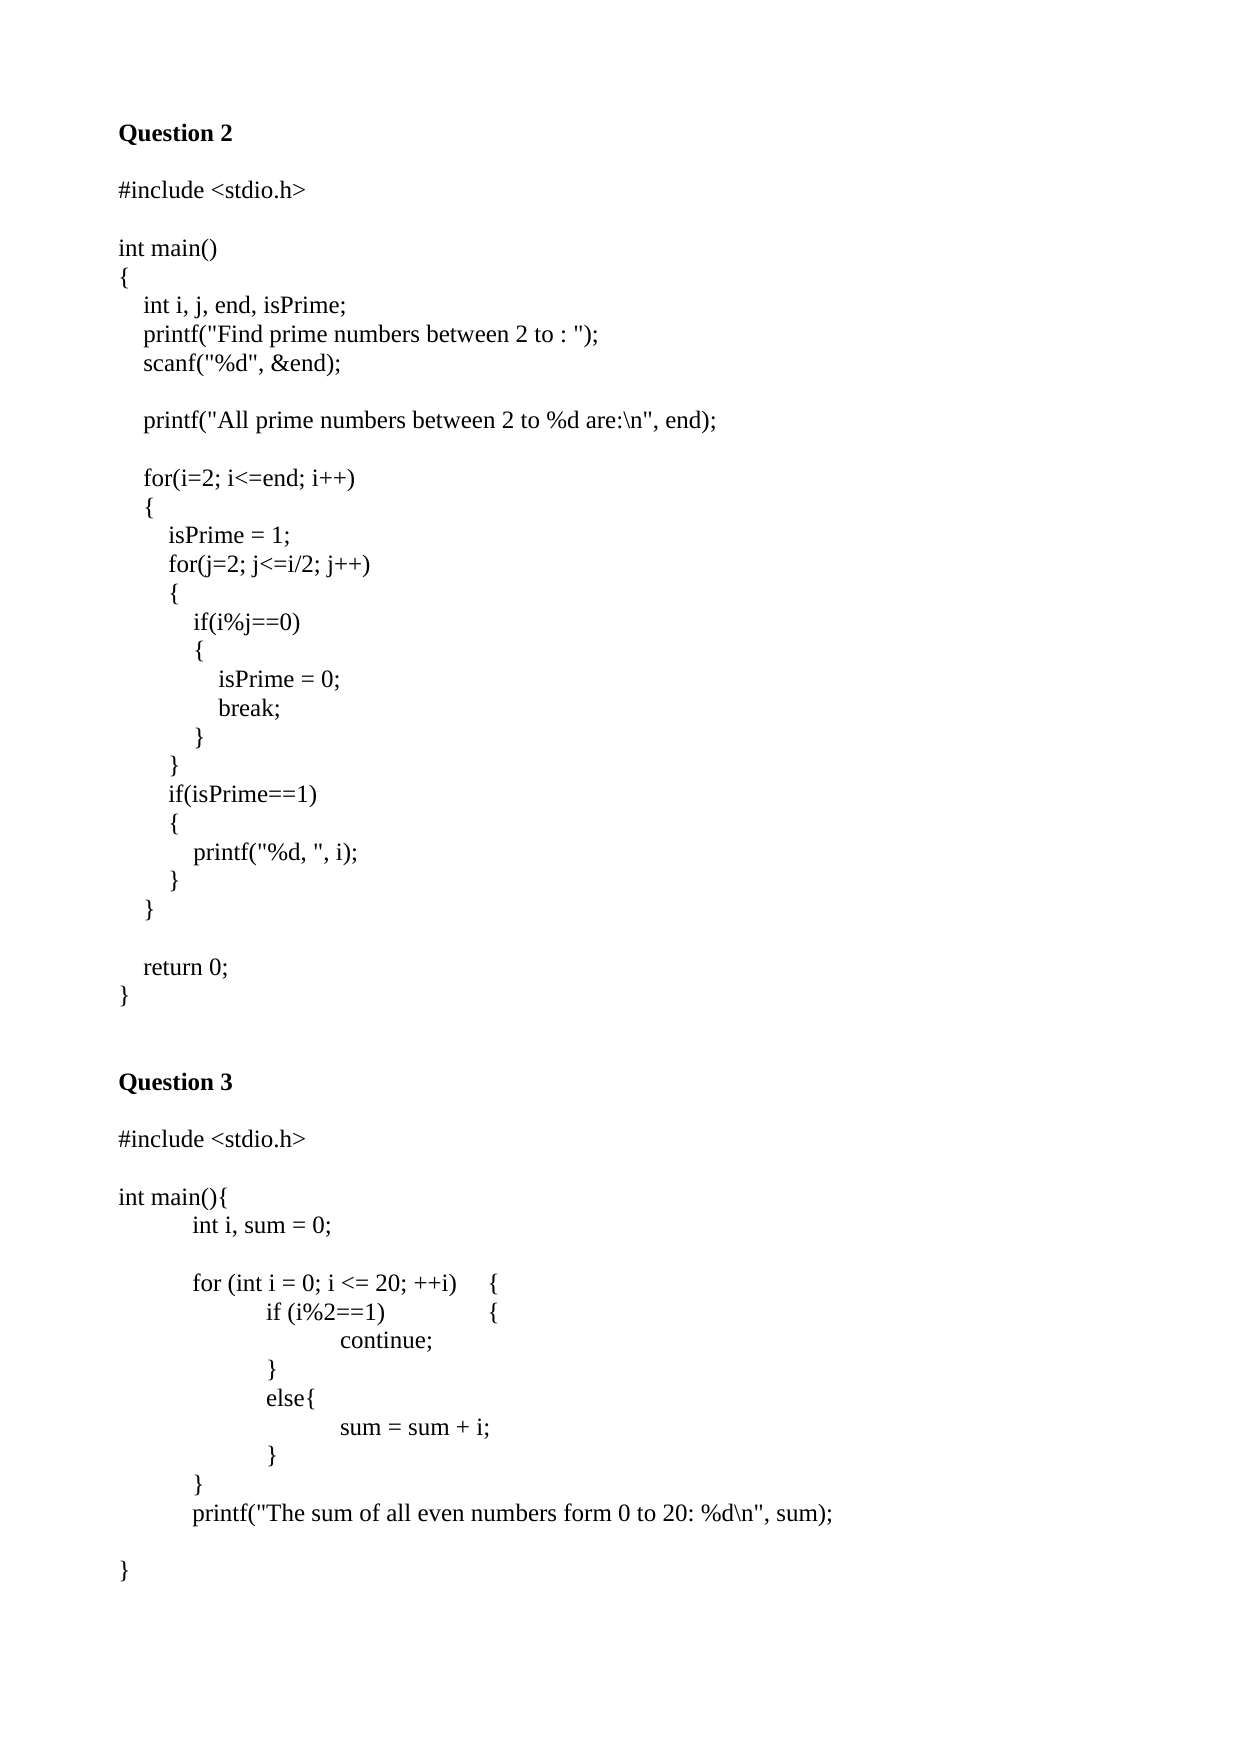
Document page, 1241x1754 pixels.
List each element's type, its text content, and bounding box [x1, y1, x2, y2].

text { [118, 492, 1122, 521]
text if(isPrime==1) [118, 779, 1122, 808]
text } [118, 1354, 1122, 1383]
text { [118, 636, 1122, 664]
text #include <stdio.h> [118, 176, 1122, 204]
text } [118, 1556, 1122, 1584]
text int main(){ [118, 1182, 1122, 1211]
text for(j=2; j<=i/2; j++) [118, 549, 1122, 578]
text else{ [118, 1383, 1122, 1412]
text int i, sum = 0; [118, 1211, 1122, 1239]
text } [118, 751, 1122, 779]
text continue; [118, 1326, 1122, 1354]
text } [118, 1469, 1122, 1498]
text if (i%2==1) { [118, 1297, 1122, 1326]
text printf("Find prime numbers between 2 to : "); [118, 319, 1122, 348]
text { [118, 808, 1122, 837]
text break; [118, 693, 1122, 722]
text int main() [118, 233, 1122, 262]
text } [118, 866, 1122, 894]
text printf("%d, ", i); [118, 837, 1122, 866]
text } [118, 981, 1122, 1009]
text Question 3 [118, 1067, 1122, 1096]
text printf("All prime numbers between 2 to %d are:\n", end); [118, 406, 1122, 434]
text } [118, 722, 1122, 751]
text { [118, 262, 1122, 291]
text return 0; [118, 952, 1122, 981]
text for(i=2; i<=end; i++) [118, 463, 1122, 492]
text { [118, 578, 1122, 607]
text sum = sum + i; [118, 1412, 1122, 1441]
text if(i%j==0) [118, 607, 1122, 636]
text scanf("%d", &end); [118, 348, 1122, 377]
text printf("The sum of all even numbers form 0 to 20: %d\n", sum); [118, 1498, 1122, 1527]
text #include <stdio.h> [118, 1124, 1122, 1153]
text } [118, 894, 1122, 923]
text int i, j, end, isPrime; [118, 291, 1122, 319]
text Question 2 [118, 118, 1122, 147]
text } [118, 1441, 1122, 1469]
text isPrime = 1; [118, 521, 1122, 549]
text for (int i = 0; i <= 20; ++i) { [118, 1268, 1122, 1297]
text isPrime = 0; [118, 664, 1122, 693]
